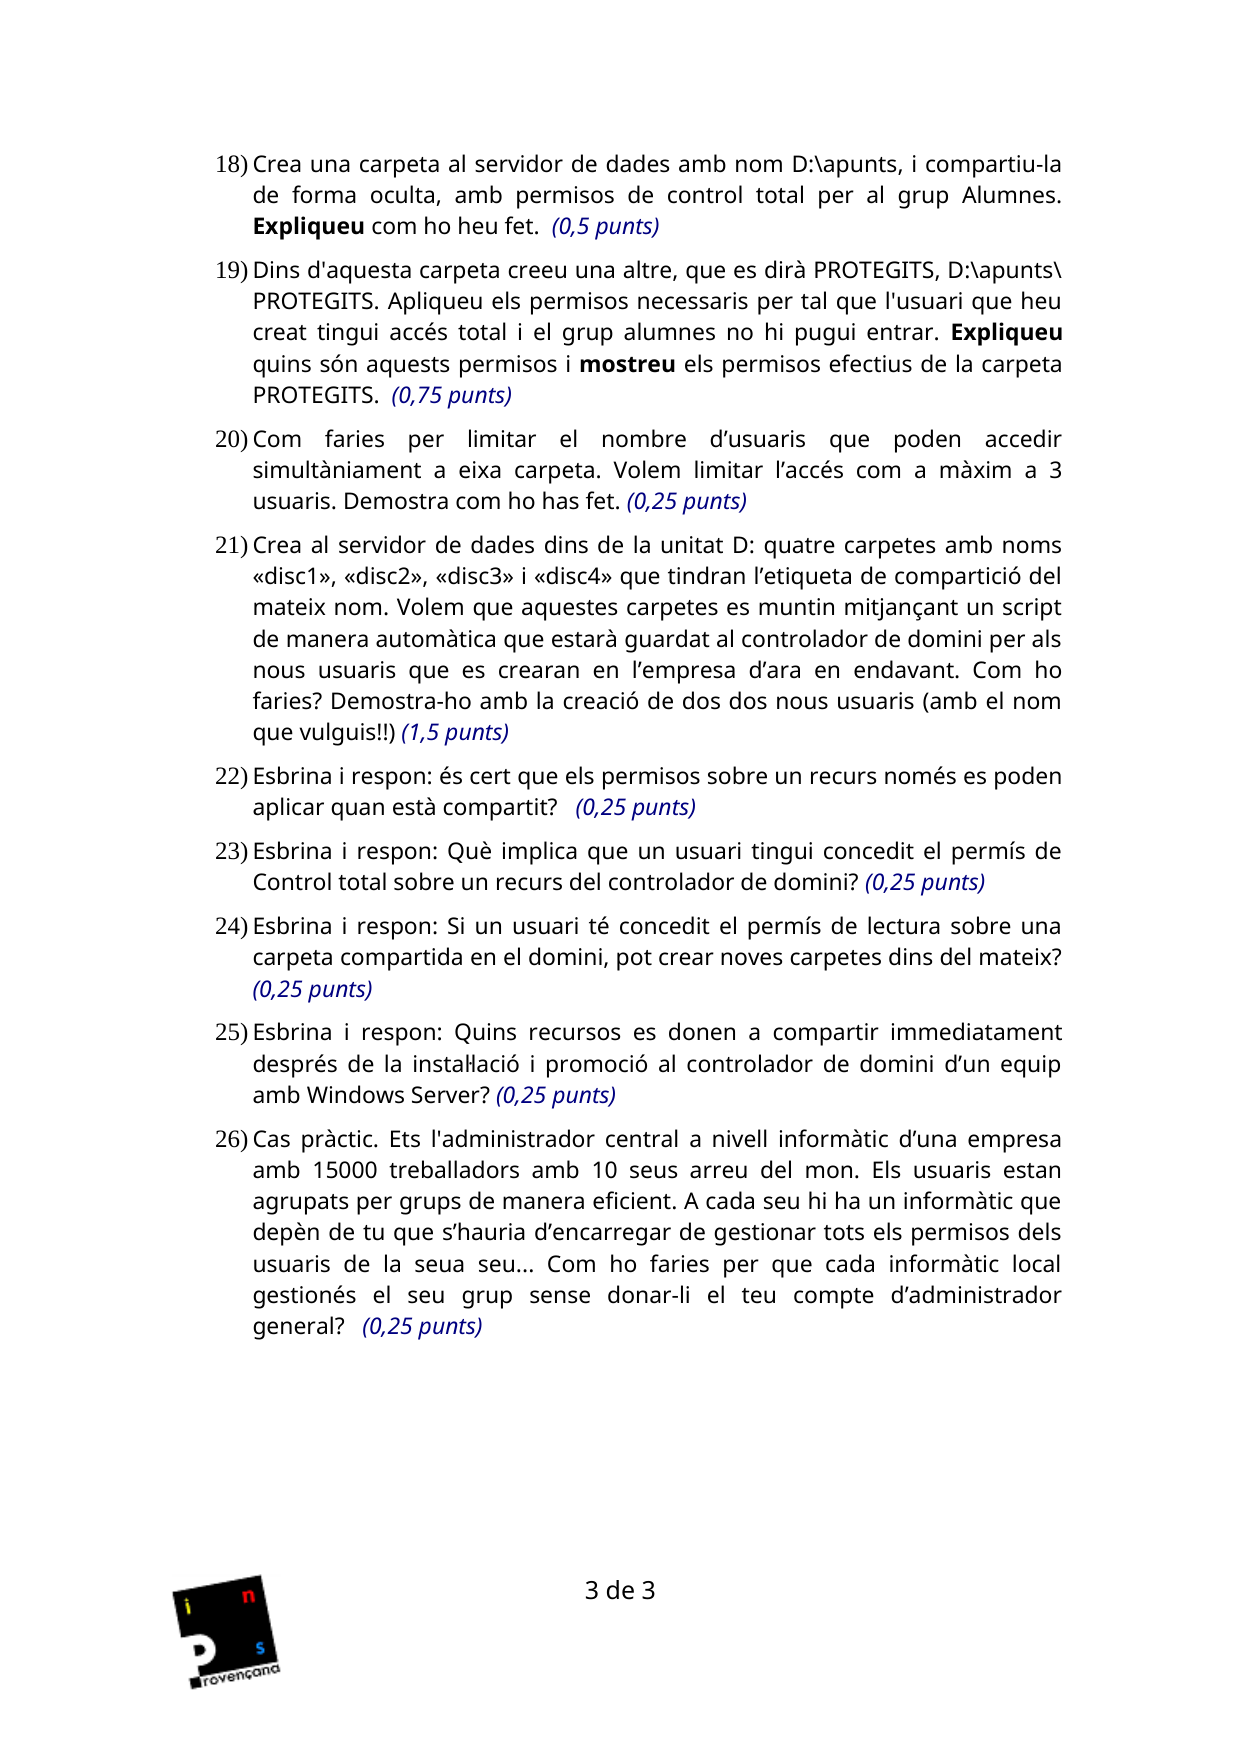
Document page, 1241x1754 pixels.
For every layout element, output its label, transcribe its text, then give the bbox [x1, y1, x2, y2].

list Esbrina i respon: Si un usuari té concedit el permís de lectura sobre una carpeta compartida en el domini, pot crear noves carpetes dins del mateix? (0,25 punts) [215, 910, 1063, 1004]
list Esbrina i respon: és cert que els permisos sobre un recurs només es poden aplicar quan està compartit? (0,25 punts) [215, 760, 1063, 823]
picture [171, 1573, 282, 1691]
list Esbrina i respon: Quins recursos es donen a compartir immediatament després de la instal·lació i promoció al controlador de domini d’un equip amb Windows Server? (0,25 punts) [215, 1016, 1063, 1110]
list Cas pràctic. Ets l'administrador central a nivell informàtic d’una empresa amb 15000 treballadors amb 10 seus arreu del mon. Els usuaris estan agrupats per grups de manera eficient. A cada seu hi ha un informàtic que depèn de tu que s’hauria d’encarregar de gestionar tots els permisos dels usuaris de la seua seu... Com ho faries per que cada informàtic local gestionés el seu grup sense donar-li el teu compte d’administrador general? (0,25 punts) [215, 1123, 1063, 1341]
list Dins d'aquesta carpeta creeu una altre, que es dirà PROTEGITS, D:\apunts\PROTEGITS. Apliqueu els permisos necessaris per tal que l'usuari que heu creat tingui accés total i el grup alumnes no hi pugui entrar. Expliqueu quins són aquests permisos i mostreu els permisos efectius de la carpeta PROTEGITS. (0,75 punts) [215, 254, 1063, 410]
list Esbrina i respon: Què implica que un usuari tingui concedit el permís de Control total sobre un recurs del controlador de domini? (0,25 punts) [215, 835, 1063, 898]
list Crea una carpeta al servidor de dades amb nom D:\apunts, i compartiu-la de forma oculta, amb permisos de control total per al grup Alumnes. Expliqueu com ho heu fet. (0,5 punts) [215, 148, 1063, 241]
list Com faries per limitar el nombre d’usuaris que poden accedir simultàniament a eixa carpeta. Volem limitar l’accés com a màxim a 3 usuaris. Demostra com ho has fet. (0,25 punts) [215, 423, 1063, 516]
list Crea al servidor de dades dins de la unitat D: quatre carpetes amb noms «disc1», «disc2», «disc3» i «disc4» que tindran l’etiqueta de compartició del mateix nom. Volem que aquestes carpetes es muntin mitjançant un script de manera automàtica que estarà guardat al controlador de domini per als nous usuaris que es crearan en l’empresa d’ara en endavant. Com ho faries? Demostra-ho amb la creació de dos dos nous usuaris (amb el nom que vulguis!!) (1,5 punts) [215, 529, 1063, 748]
